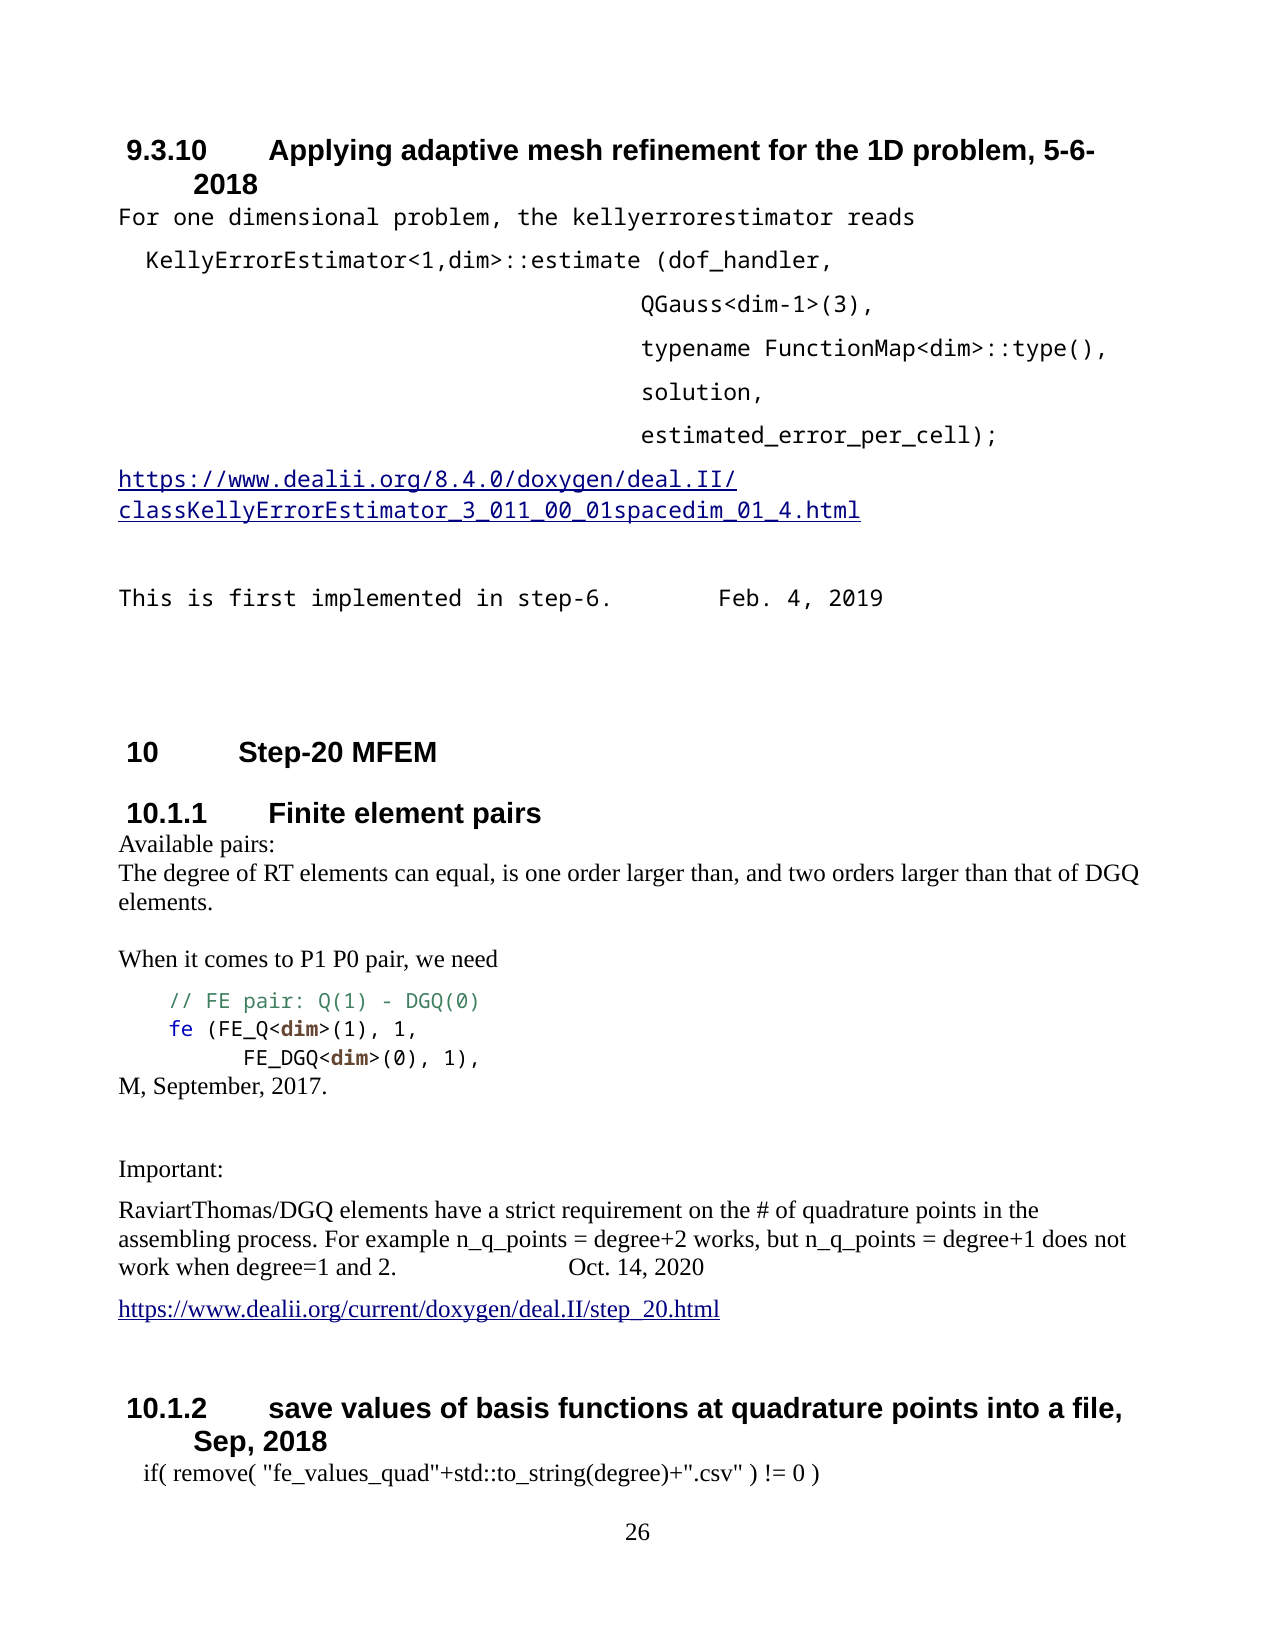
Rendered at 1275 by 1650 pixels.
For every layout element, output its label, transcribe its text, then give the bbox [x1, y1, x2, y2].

text This is first implemented in step-6. Feb. 4, 2019 [118, 582, 1157, 613]
text FE_DGQ<dim>(0), 1), [118, 1043, 1157, 1071]
text When it comes to P1 P0 pair, we need [118, 944, 1157, 973]
subtitle Step-20 MFEM [118, 735, 1157, 769]
text QGauss<dim-1>(3), [118, 288, 1157, 319]
text // FE pair: Q(1) - DGQ(0) [118, 986, 1157, 1014]
subtitle save values of basis functions at quadrature points into a file, Sep, 2018 [118, 1391, 1157, 1458]
text M, September, 2017. [118, 1071, 1157, 1100]
text Important: [118, 1154, 1157, 1182]
text if( remove( "fe_values_quad"+std::to_string(degree)+".csv" ) != 0 ) [118, 1458, 1157, 1487]
text For one dimensional problem, the kellyerrorestimator reads [118, 200, 1157, 232]
text Available pairs: [118, 829, 1157, 858]
subtitle Applying adaptive mesh refinement for the 1D problem, 5-6-2018 [118, 133, 1157, 200]
text RaviartThomas/DGQ elements have a strict requirement on the # of quadrature points in the assembling process. For example n_q_points = degree+2 works, but n_q_points = degree+1 does not work when degree=1 and 2. Oct. 14, 2020 [118, 1195, 1157, 1281]
text KellyErrorEstimator<1,dim>::estimate (dof_handler, [118, 244, 1157, 275]
text typename FunctionMap<dim>::type(), [118, 332, 1157, 363]
subtitle Finite element pairs [118, 796, 1157, 829]
text estimated_error_per_cell); [118, 419, 1157, 450]
text solution, [118, 375, 1157, 407]
text https://www.dealii.org/8.4.0/doxygen/deal.II/classKellyErrorEstimator_3_011_00_01spacedim_01_4.html [118, 463, 1157, 525]
text fe (FE_Q<dim>(1), 1, [118, 1014, 1157, 1043]
text The degree of RT elements can equal, is one order larger than, and two orders larger than that of DGQ elements. [118, 858, 1157, 916]
text https://www.dealii.org/current/doxygen/deal.II/step_20.html [118, 1294, 1157, 1322]
